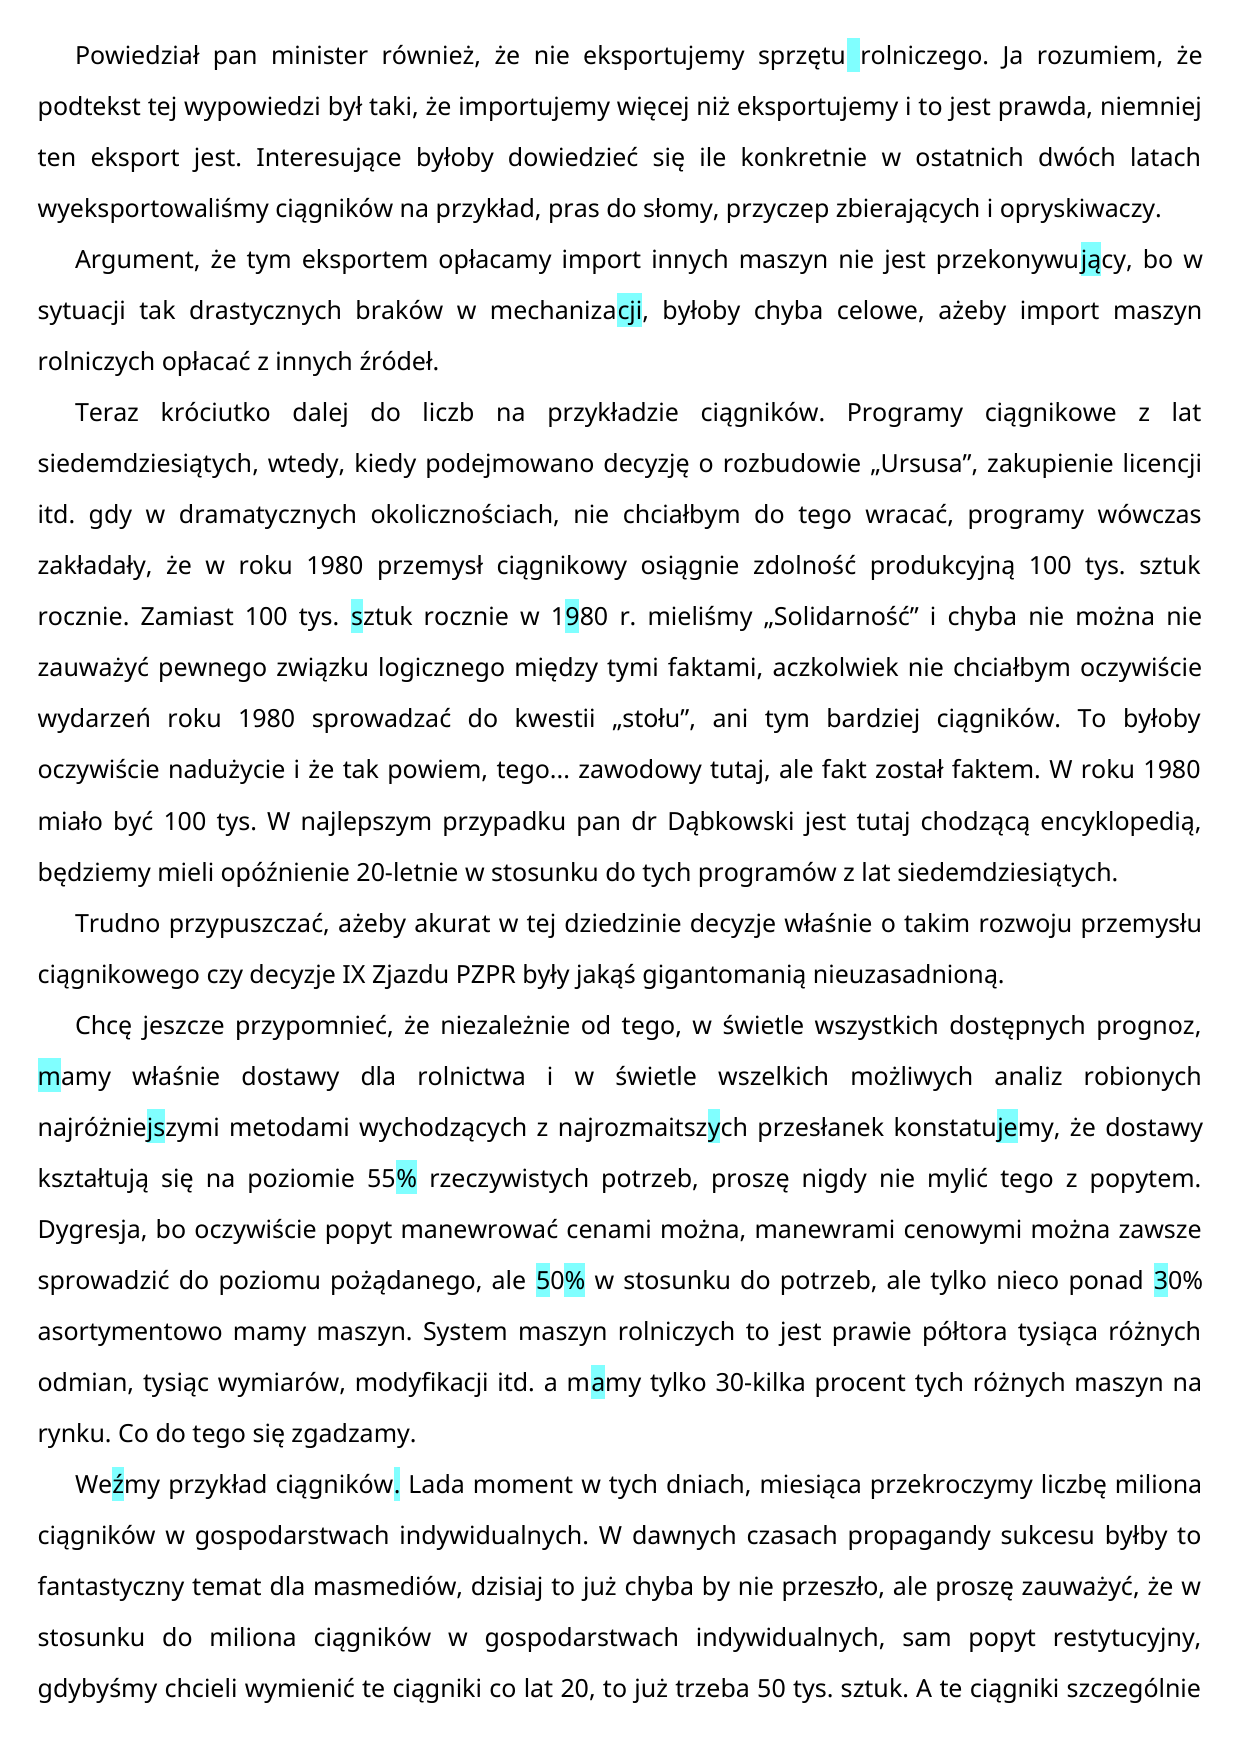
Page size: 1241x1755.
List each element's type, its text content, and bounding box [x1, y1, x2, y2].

text Weźmy przykład ciągników. Lada moment w tych dniach, miesiąca przekroczymy liczbę miliona ciągników w gospodarstwach indywidualnych. W dawnych czasach propagandy sukcesu byłby to fantastyczny temat dla masmediów, dzisiaj to już chyba by nie przeszło, ale proszę zauważyć, że w stosunku do miliona ciągników w gospodarstwach indywidualnych, sam popyt restytucyjny, gdybyśmy chcieli wymienić te ciągniki co lat 20, to już trzeba 50 tys. sztuk. A te ciągniki szczególnie [37, 1467, 1203, 1705]
text Powiedział pan minister również, że nie eksportujemy sprzętu rolniczego. Ja rozumiem, że podtekst tej wypowiedzi był taki, że importujemy więcej niż eksportujemy i to jest prawda, niemniej ten eksport jest. Interesujące byłoby dowiedzieć się ile konkretnie w ostatnich dwóch latach wyeksportowaliśmy ciągników na przykład, pras do słomy, przyczep zbierających i opryskiwaczy. [37, 37, 1203, 225]
text Argument, że tym eksportem opłacamy import innych maszyn nie jest przekonywujący, bo w sytuacji tak drastycznych braków w mechanizacji, byłoby chyba celowe, ażeby import maszyn rolniczych opłacać z innych źródeł. [37, 242, 1203, 378]
text Trudno przypuszczać, ażeby akurat w tej dziedzinie decyzje właśnie o takim rozwoju przemysłu ciągnikowego czy decyzje IX Zjazdu PZPR były jakąś gigantomanią nieuzasadnioną. [37, 905, 1203, 990]
text Chcę jeszcze przypomnieć, że niezależnie od tego, w świetle wszystkich dostępnych prognoz, mamy właśnie dostawy dla rolnictwa i w świetle wszelkich możliwych analiz robionych najróżniejszymi metodami wychodzących z najrozmaitszych przesłanek konstatujemy, że dostawy kształtują się na poziomie 55% rzeczywistych potrzeb, proszę nigdy nie mylić tego z popytem. Dygresja, bo oczywiście popyt manewrować cenami można, manewrami cenowymi można zawsze sprowadzić do poziomu pożądanego, ale 50% w stosunku do potrzeb, ale tylko nieco ponad 30% asortymentowo mamy maszyn. System maszyn rolniczych to jest prawie półtora tysiąca różnych odmian, tysiąc wymiarów, modyfikacji itd. a mamy tylko 30-kilka procent tych różnych maszyn na rynku. Co do tego się zgadzamy. [37, 1007, 1203, 1450]
text Teraz króciutko dalej do liczb na przykładzie ciągników. Programy ciągnikowe z lat siedemdziesiątych, wtedy, kiedy podejmowano decyzję o rozbudowie „Ursusa”, zakupienie licencji itd. gdy w dramatycznych okolicznościach, nie chciałbym do tego wracać, programy wówczas zakładały, że w roku 1980 przemysł ciągnikowy osiągnie zdolność produkcyjną 100 tys. sztuk rocznie. Zamiast 100 tys. sztuk rocznie w 1980 r. mieliśmy „Solidarność” i chyba nie można nie zauważyć pewnego związku logicznego między tymi faktami, aczkolwiek nie chciałbym oczywiście wydarzeń roku 1980 sprowadzać do kwestii „stołu”, ani tym bardziej ciągników. To byłoby oczywiście nadużycie i że tak powiem, tego... zawodowy tutaj, ale fakt został faktem. W roku 1980 miało być 100 tys. W najlepszym przypadku pan dr Dąbkowski jest tutaj chodzącą encyklopedią, będziemy mieli opóźnienie 20-letnie w stosunku do tych programów z lat siedemdziesiątych. [37, 395, 1203, 888]
